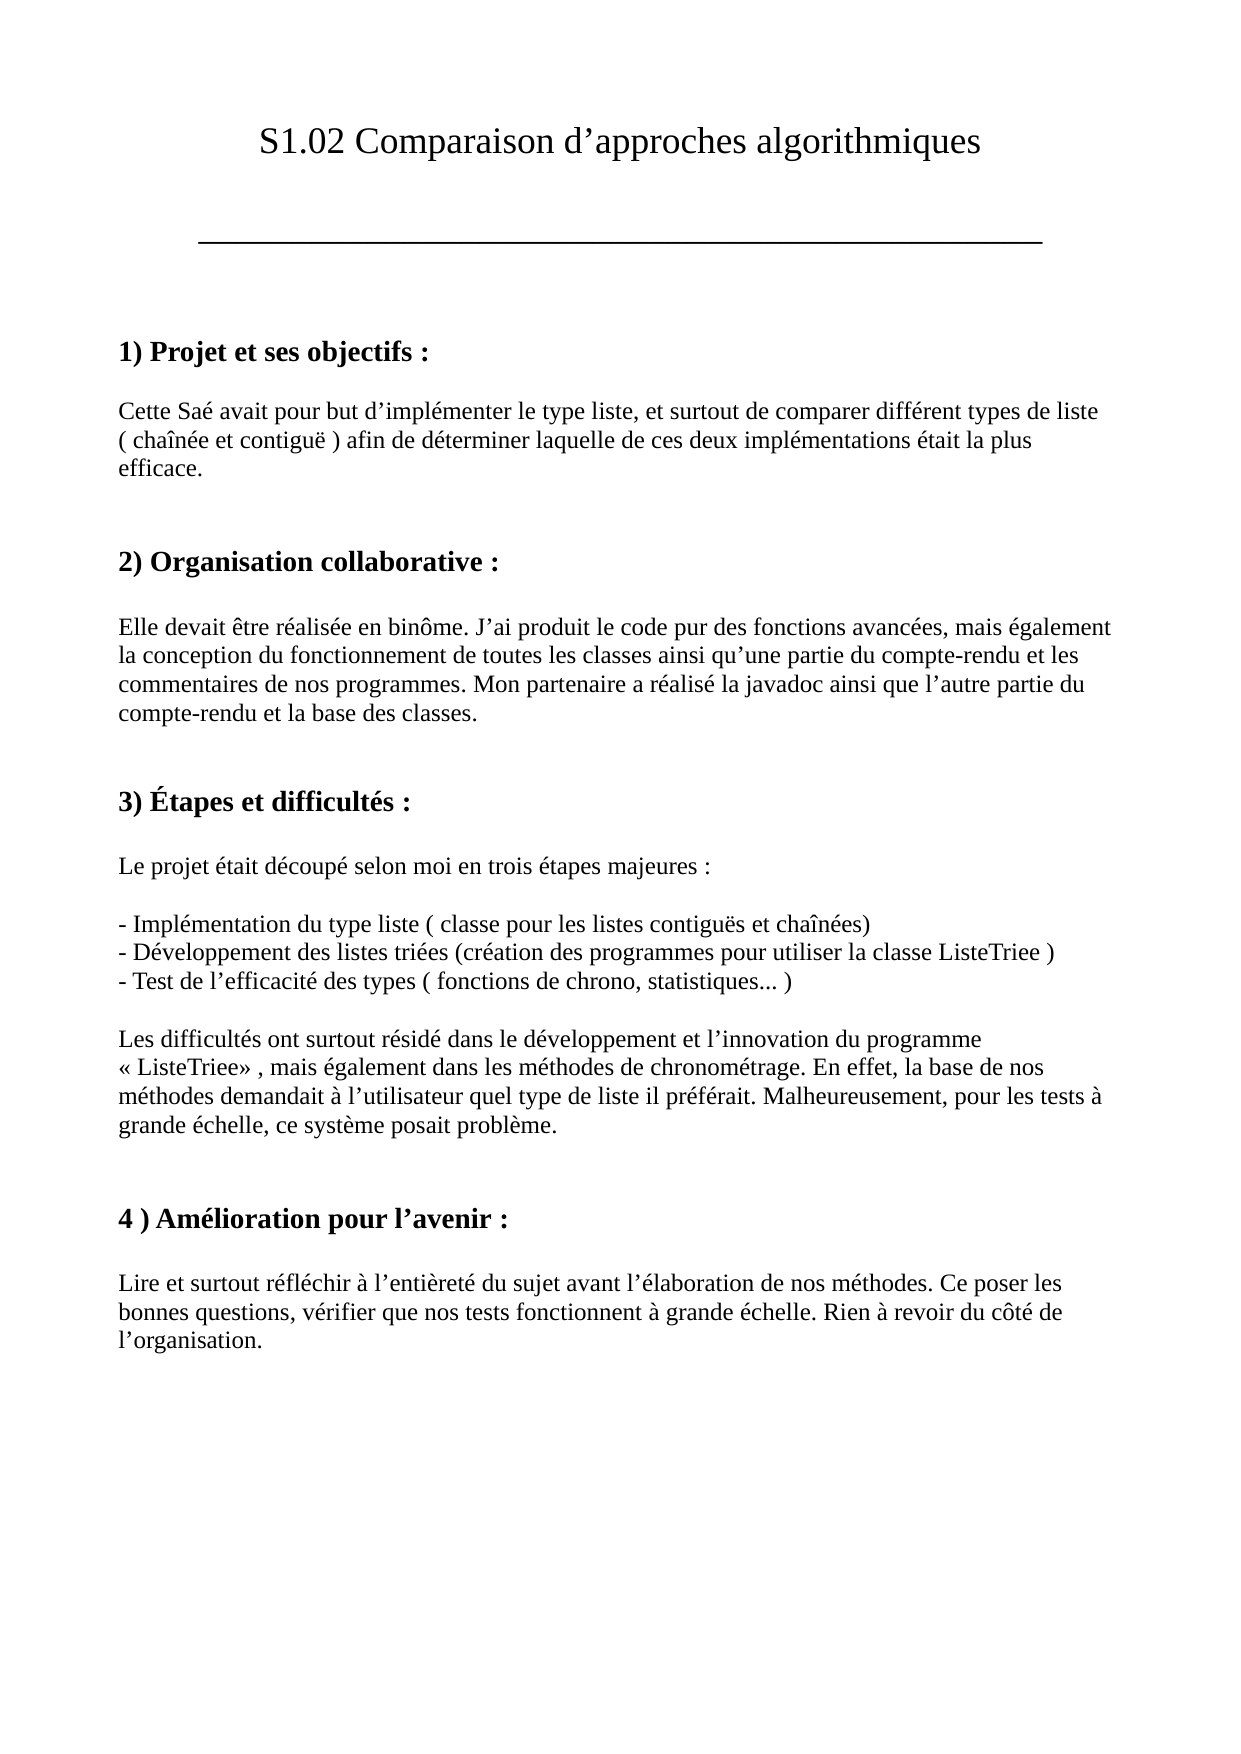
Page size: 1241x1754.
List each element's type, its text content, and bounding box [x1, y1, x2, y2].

text - Développement des listes triées (création des programmes pour utiliser la classe ListeTriee ) [118, 937, 1122, 966]
text _____________________________________________ [118, 204, 1122, 247]
text S1.02 Comparaison d’approches algorithmiques [118, 118, 1122, 161]
text Les difficultés ont surtout résidé dans le développement et l’innovation du programme « ListeTriee» , mais également dans les méthodes de chronométrage. En effet, la base de nos méthodes demandait à l’utilisateur quel type de liste il préférait. Malheureusement, pour les tests à grande échelle, ce système posait problème. [118, 1024, 1122, 1139]
text - Test de l’efficacité des types ( fonctions de chrono, statistiques... ) [118, 966, 1122, 995]
text Elle devait être réalisée en binôme. J’ai produit le code pur des fonctions avancées, mais également la conception du fonctionnement de toutes les classes ainsi qu’une partie du compte-rendu et les commentaires de nos programmes. Mon partenaire a réalisé la javadoc ainsi que l’autre partie du compte-rendu et la base des classes. [118, 612, 1122, 727]
text - Implémentation du type liste ( classe pour les listes contiguës et chaînées) [118, 909, 1122, 937]
text Cette Saé avait pour but d’implémenter le type liste, et surtout de comparer différent types de liste ( chaînée et contiguë ) afin de déterminer laquelle de ces deux implémentations était la plus efficace. [118, 396, 1122, 482]
text Lire et surtout réfléchir à l’entièreté du sujet avant l’élaboration de nos méthodes. Ce poser les bonnes questions, vérifier que nos tests fonctionnent à grande échelle. Rien à revoir du côté de l’organisation. [118, 1268, 1122, 1354]
text 4 ) Amélioration pour l’avenir : [118, 1201, 1122, 1234]
text 3) Étapes et difficultés : [118, 784, 1122, 818]
text Le projet était découpé selon moi en trois étapes majeures : [118, 851, 1122, 880]
text 1) Projet et ses objectifs : [118, 334, 1122, 367]
text 2) Organisation collaborative : [118, 544, 1122, 578]
